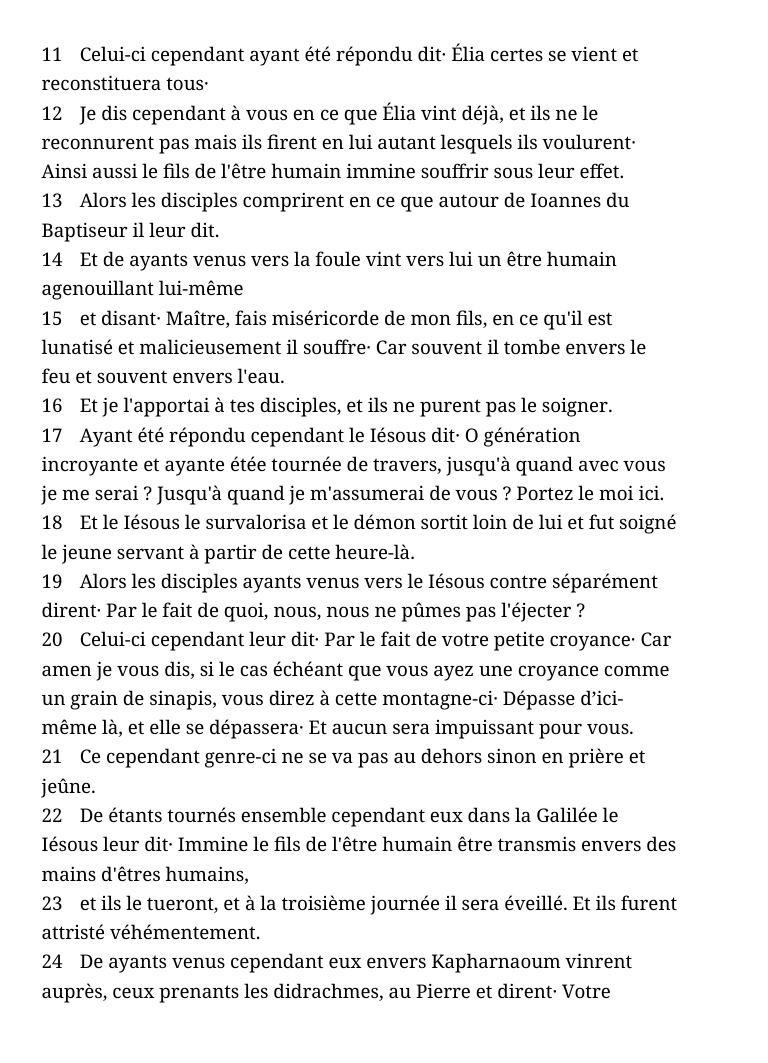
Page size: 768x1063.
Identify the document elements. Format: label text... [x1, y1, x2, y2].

text 11 Celui-ci cependant ayant été répondu dit· Élia certes se vient et reconstituera tous· 12 Je dis cependant à vous en ce que Élia vint déjà, et ils ne le reconnurent pas mais ils firent en lui autant lesquels ils voulurent· Ainsi aussi le fils de l'être humain immine souffrir sous leur effet. 13 Alors les disciples comprirent en ce que autour de Ioannes du Baptiseur il leur dit. 14 Et de ayants venus vers la foule vint vers lui un être humain agenouillant lui-même 15 et disant· Maître, fais miséricorde de mon fils, en ce qu'il est lunatisé et malicieusement il souffre· Car souvent il tombe envers le feu et souvent envers l'eau. 16 Et je l'apportai à tes disciples, et ils ne purent pas le soigner. 17 Ayant été répondu cependant le Iésous dit· O génération incroyante et ayante étée tournée de travers, jusqu'à quand avec vous je me serai ? Jusqu'à quand je m'assumerai de vous ? Portez le moi ici. 18 Et le Iésous le survalorisa et le démon sortit loin de lui et fut soigné le jeune servant à partir de cette heure-là. 19 Alors les disciples ayants venus vers le Iésous contre séparément dirent· Par le fait de quoi, nous, nous ne pûmes pas l'éjecter ? 20 Celui-ci cependant leur dit· Par le fait de votre petite croyance· Car amen je vous dis, si le cas échéant que vous ayez une croyance comme un grain de sinapis, vous direz à cette montagne-ci· Dépasse d’ici-même là, et elle se dépassera· Et aucun sera impuissant pour vous. 21 Ce cependant genre-ci ne se va pas au dehors sinon en prière et jeûne. 22 De étants tournés ensemble cependant eux dans la Galilée le Iésous leur dit· Immine le fils de l'être humain être transmis envers des mains d'êtres humains, 23 et ils le tueront, et à la troisième journée il sera éveillé. Et ils furent attristé véhémentement. 24 De ayants venus cependant eux envers Kapharnaoum vinrent auprès, ceux prenants les didrachmes, au Pierre et dirent· Votre [41, 41, 679, 1003]
